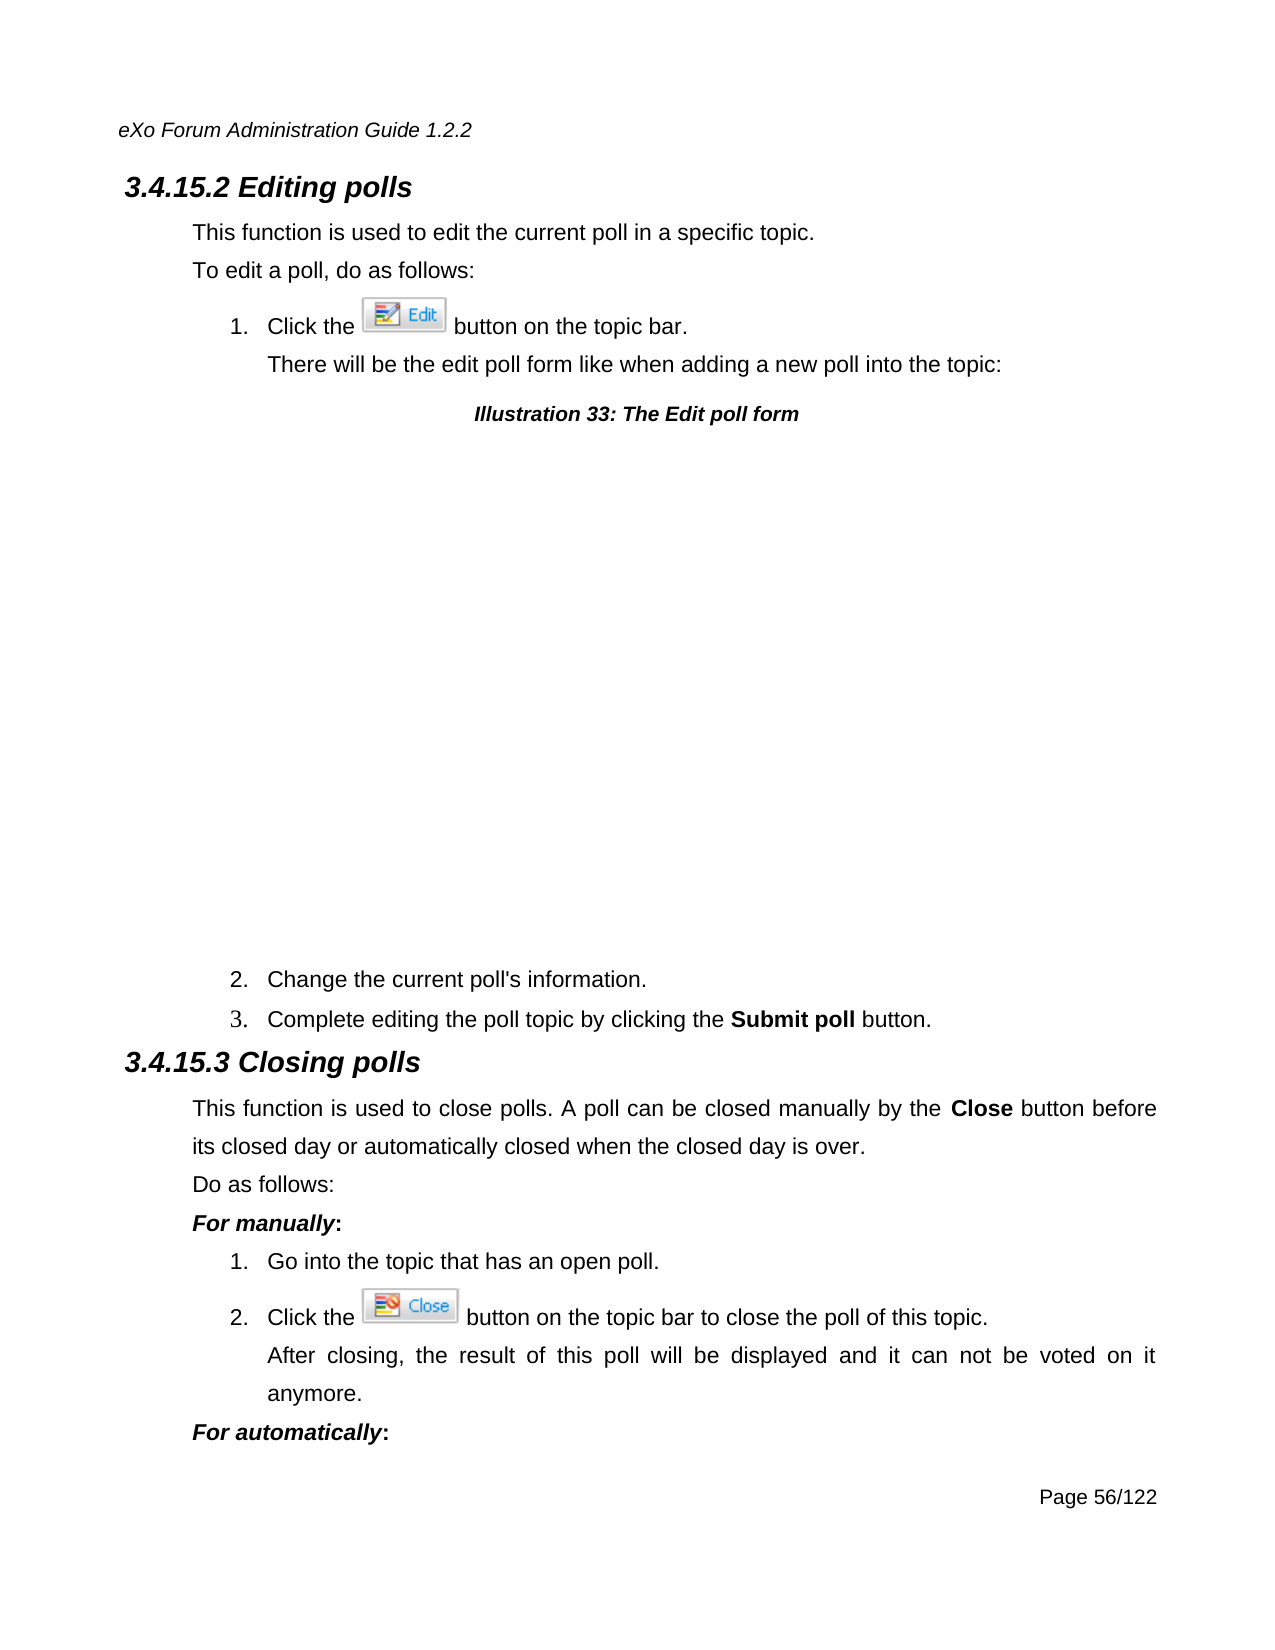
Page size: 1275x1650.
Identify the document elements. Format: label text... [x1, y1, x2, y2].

list Click the button on the topic bar to close the poll of this topic. [229, 1287, 1157, 1330]
text This function is used to edit the current poll in a specific topic. [192, 220, 1157, 245]
list After closing, the result of this poll will be displayed and it can not be voted on it anymore. [229, 1343, 1157, 1407]
list Change the current poll's information. [229, 966, 1157, 992]
picture [361, 296, 448, 334]
subtitle Editing polls [124, 171, 1157, 203]
text Illustration 33: The Edit poll form [125, 403, 1150, 426]
subtitle Closing polls [124, 1046, 1157, 1079]
text For automatically: [192, 1419, 1157, 1445]
list Click the button on the topic bar. [229, 297, 1157, 339]
text This function is used to close polls. A poll can be closed manually by the Close button before its closed day or automatically closed when the closed day is over. [192, 1095, 1157, 1159]
list Complete editing the poll topic by clicking the Submit poll button. [229, 1005, 1157, 1032]
list Go into the topic that has an open poll. [229, 1249, 1157, 1274]
picture [361, 1287, 460, 1325]
text For manually: [192, 1211, 1157, 1236]
text To edit a poll, do as follows: [192, 258, 1157, 284]
text Do as follows: [192, 1172, 1157, 1198]
list There will be the edit poll form like when adding a new poll into the topic: [229, 352, 1157, 377]
